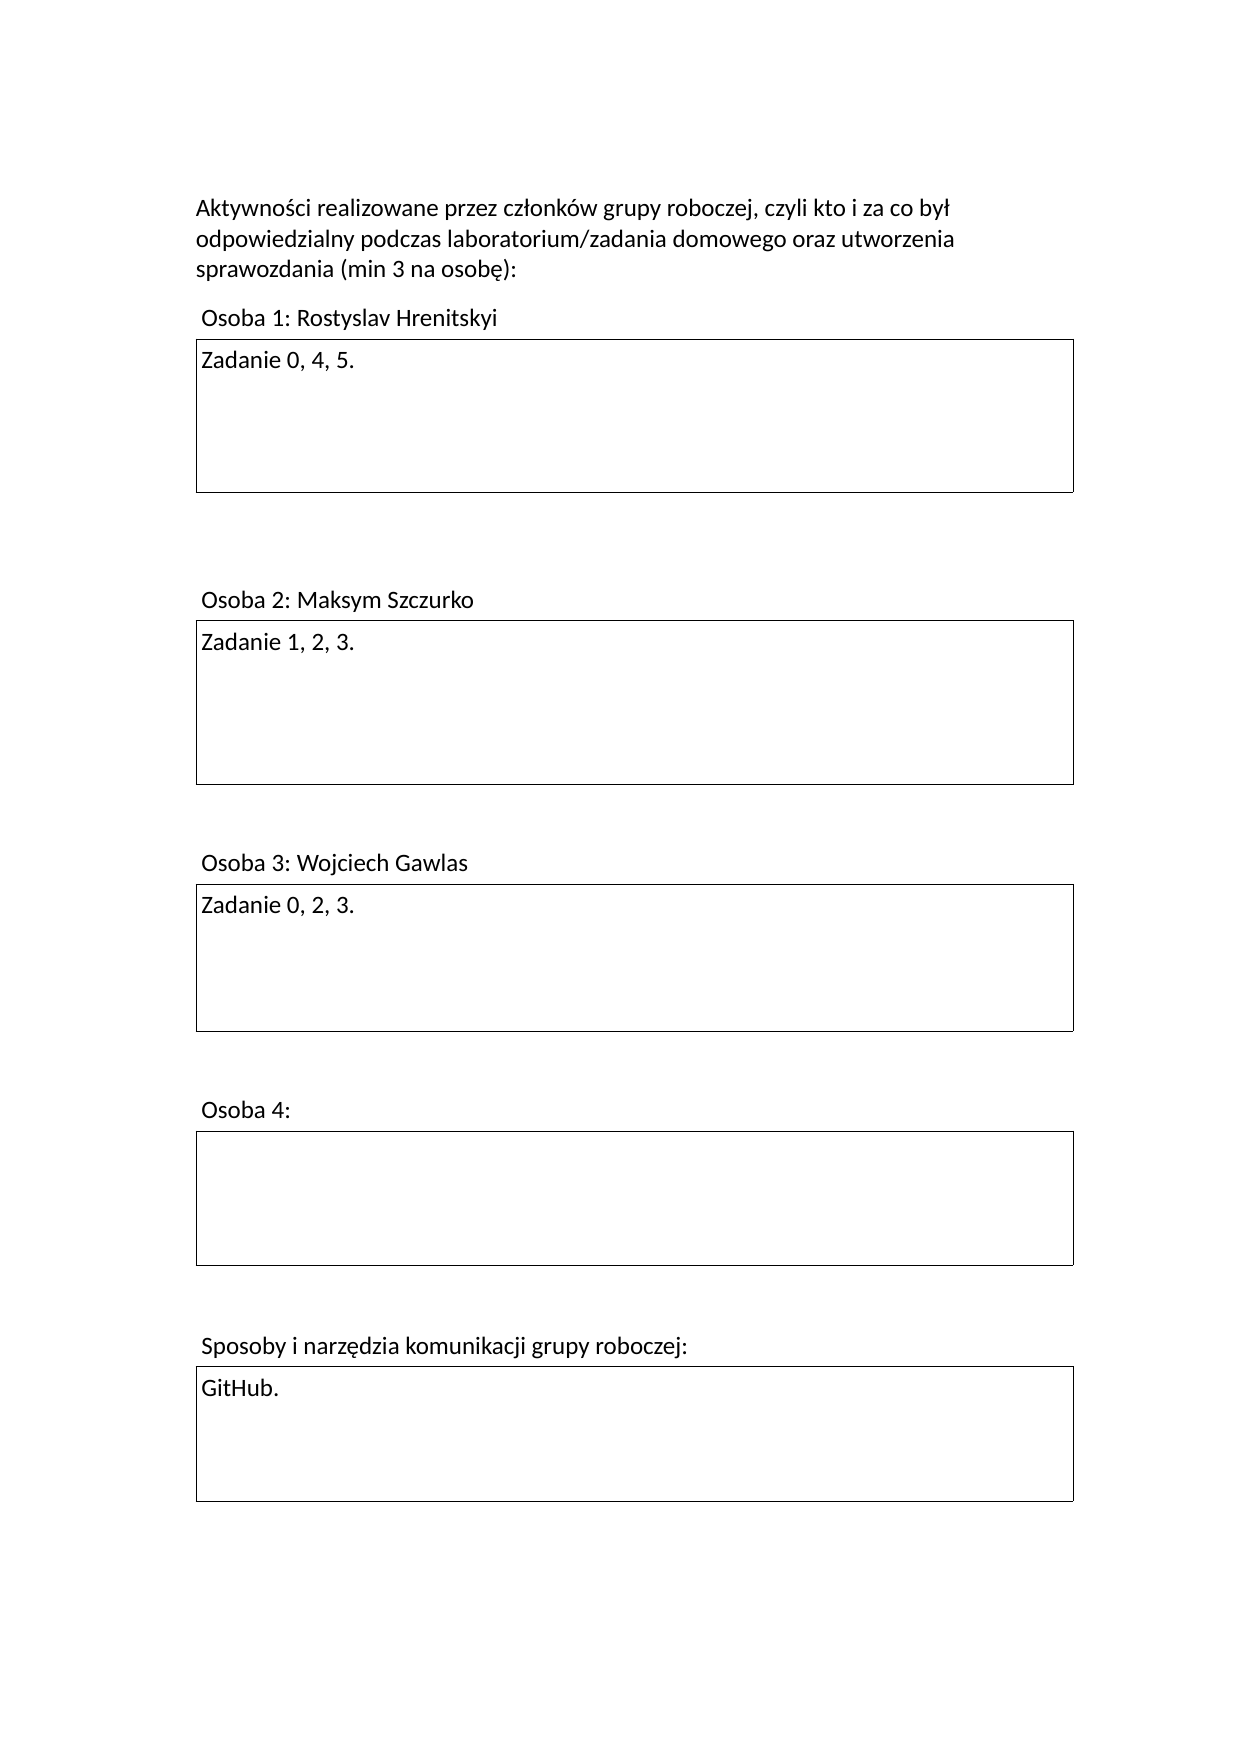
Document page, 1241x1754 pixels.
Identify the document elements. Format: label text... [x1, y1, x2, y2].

text Aktywności realizowane przez członków grupy roboczej, czyli kto i za co był odpowiedzialny podczas laboratorium/zadania domowego oraz utworzenia sprawozdania (min 3 na osobę): [196, 192, 1073, 284]
table_cell Zadanie 0, 4, 5. [197, 340, 1073, 492]
table_cell GitHub. [197, 1367, 1073, 1501]
table_header Osoba 4: [196, 1089, 1073, 1131]
table_cell Zadanie 1, 2, 3. [197, 621, 1073, 784]
table_header Osoba 1: Rostyslav Hrenitskyi [196, 297, 1073, 338]
table_header Osoba 3: Wojciech Gawlas [196, 842, 1073, 884]
table_header Osoba 2: Maksym Szczurko [196, 578, 1073, 620]
table_cell Zadanie 0, 2, 3. [197, 885, 1073, 1031]
table_cell [197, 1132, 1073, 1265]
table_header Sposoby i narzędzia komunikacji grupy roboczej: [196, 1325, 1073, 1366]
